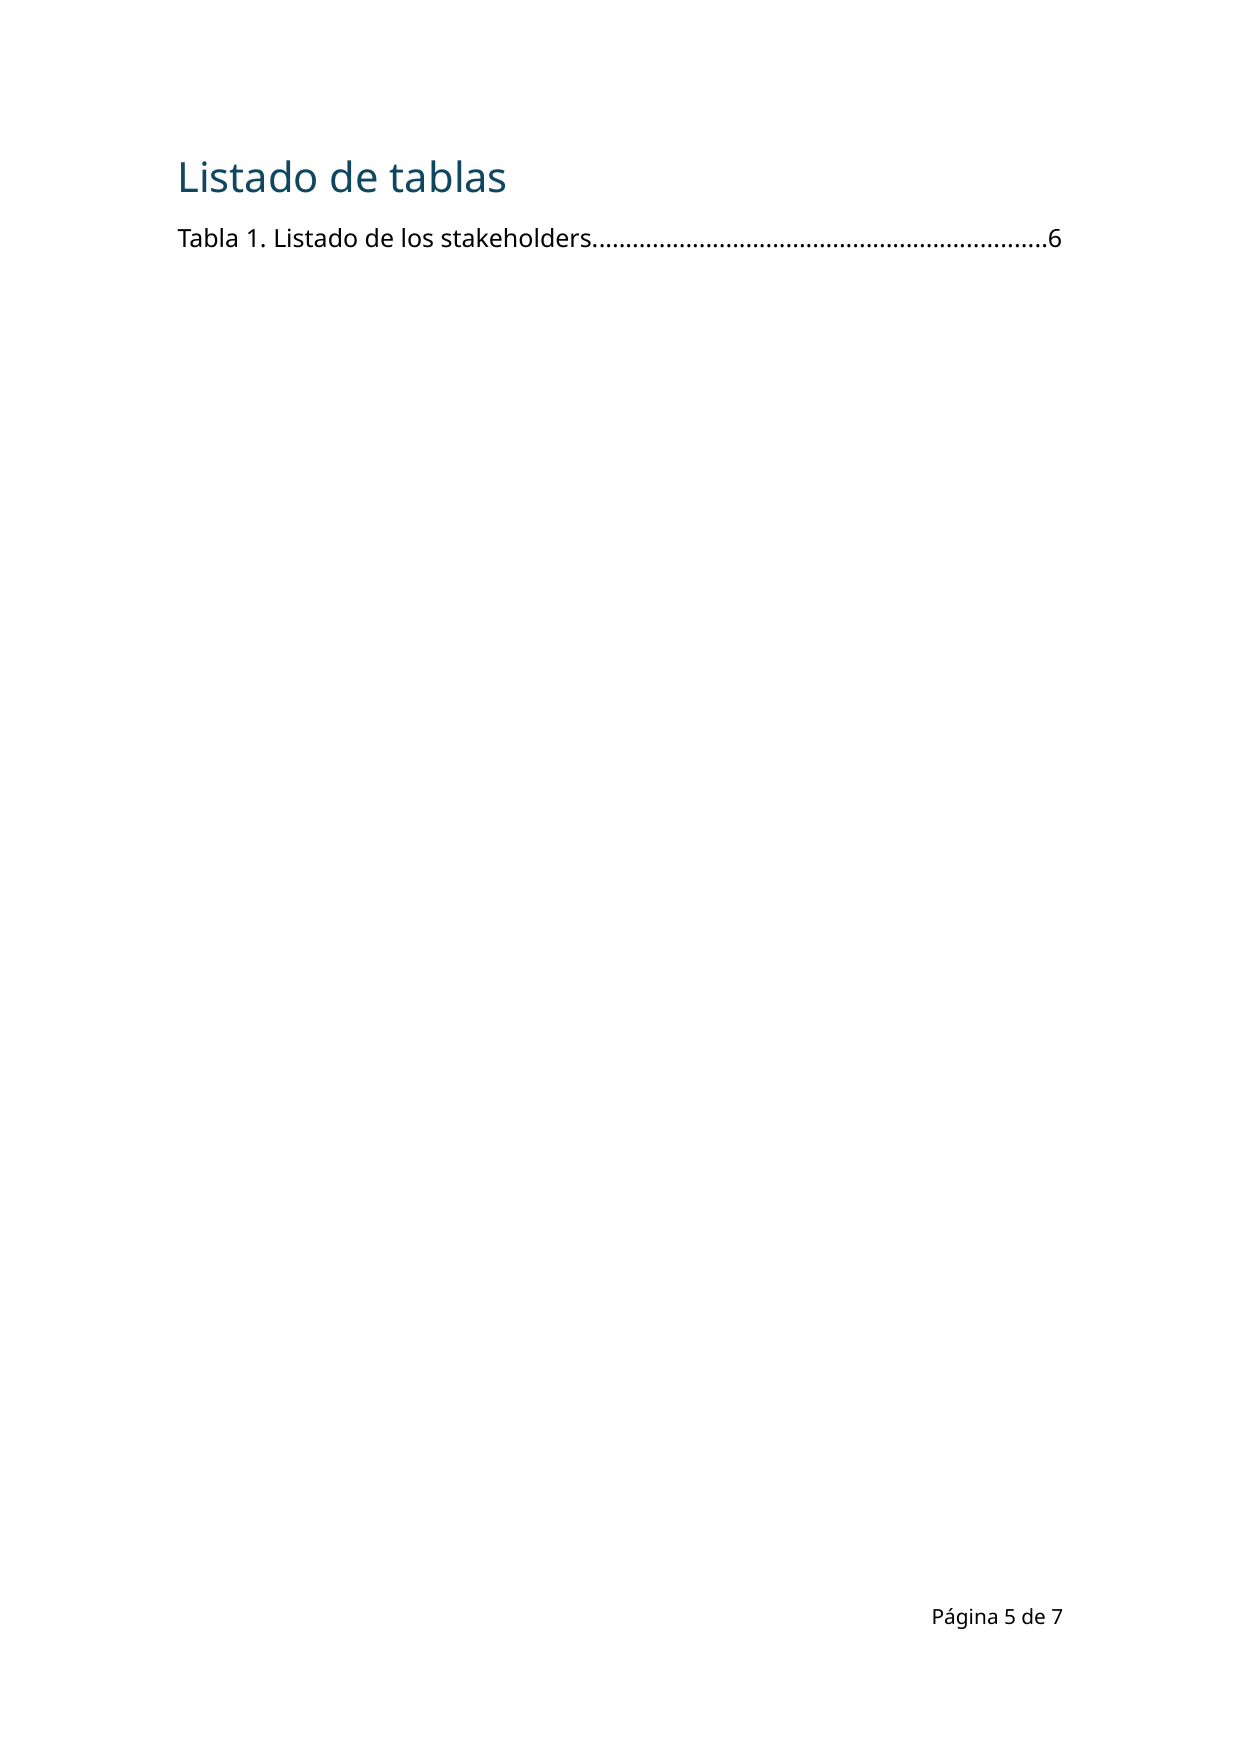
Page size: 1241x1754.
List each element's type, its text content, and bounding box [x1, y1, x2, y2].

subtitle Listado de tablas [177, 148, 1063, 204]
text Tabla 1. Listado de los stakeholders. 6 [177, 221, 1063, 255]
